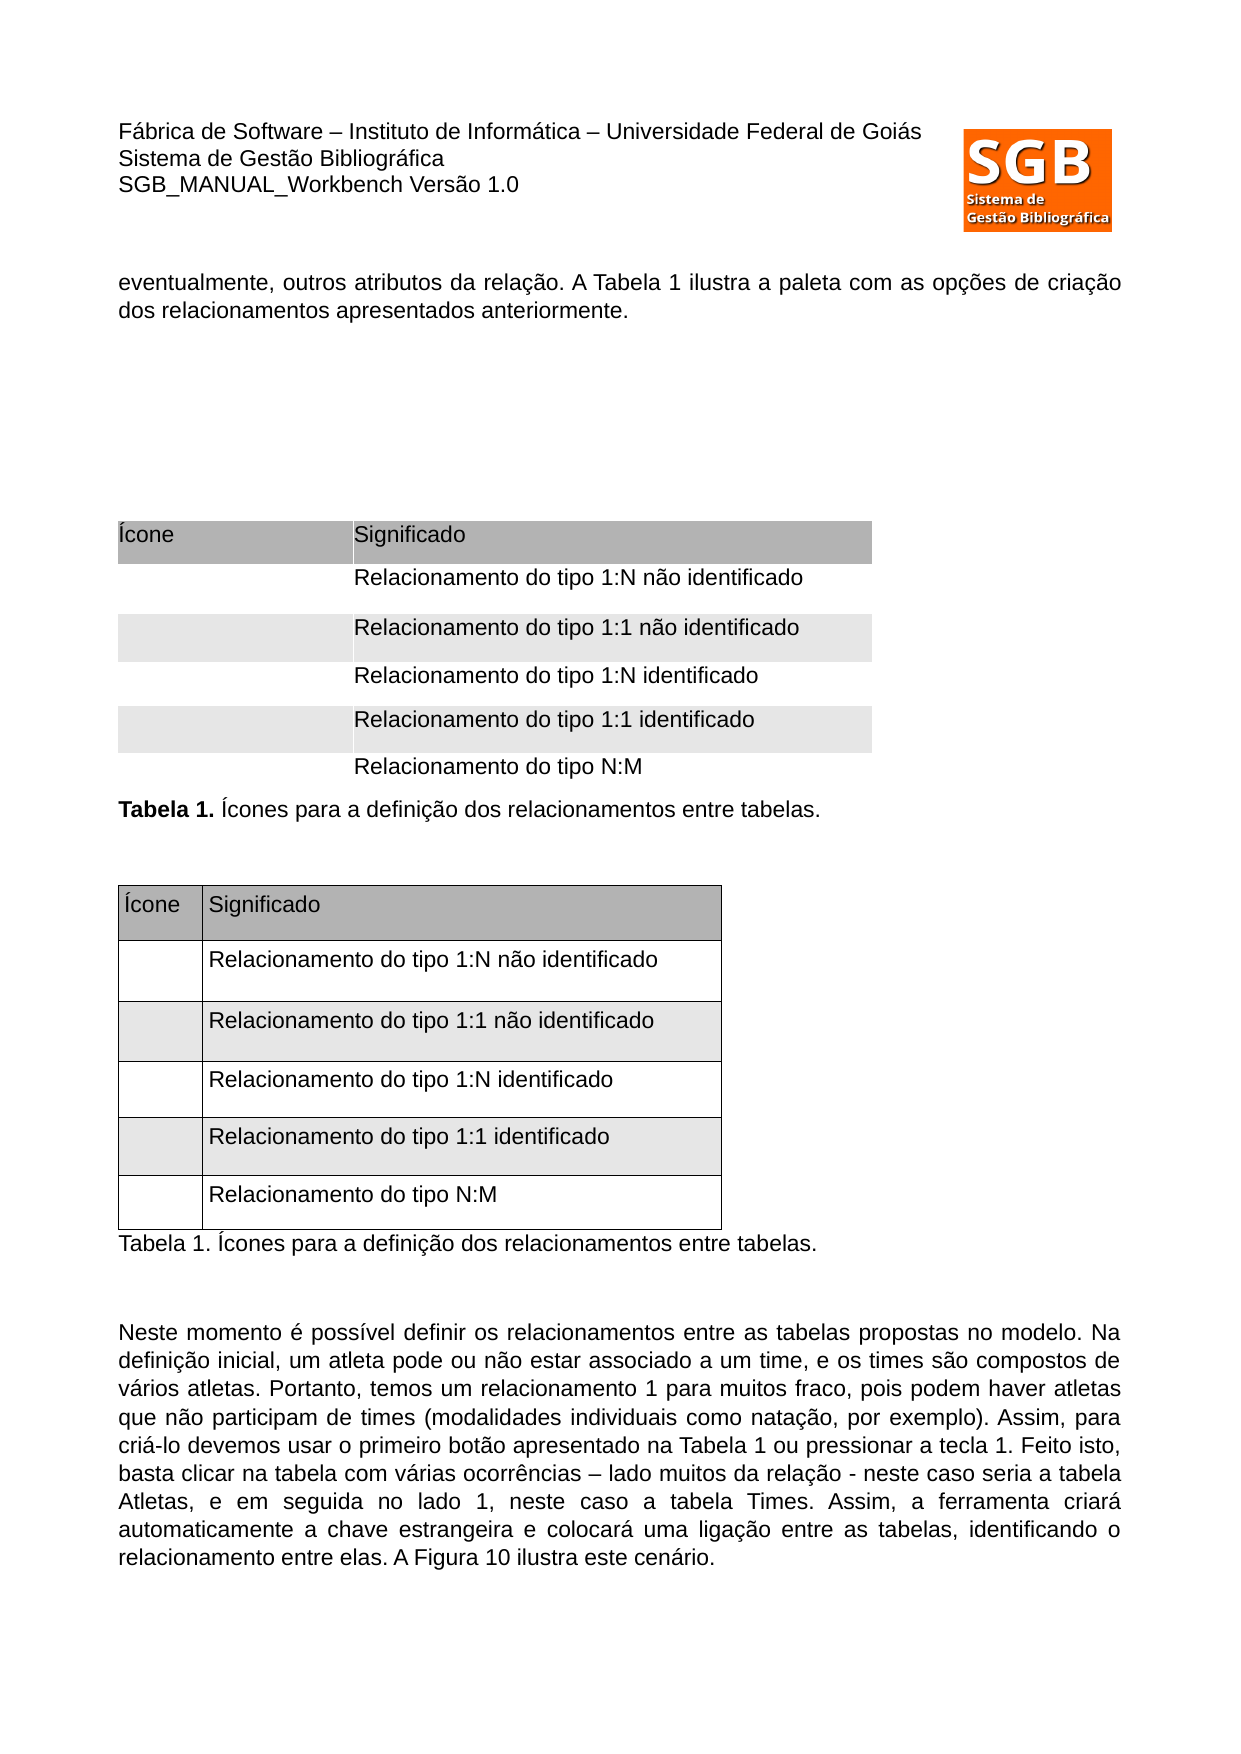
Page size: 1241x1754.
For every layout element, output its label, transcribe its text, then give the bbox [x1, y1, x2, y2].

table_cell Relacionamento do tipo 1:1 não identificado [354, 614, 872, 662]
table_cell Relacionamento do tipo 1:1 não identificado [203, 1002, 721, 1061]
table_cell [119, 1062, 202, 1117]
table_cell Relacionamento do tipo 1:N identificado [354, 662, 872, 706]
picture [963, 129, 1112, 232]
table_cell [119, 941, 202, 1001]
text eventualmente, outros atributos da relação. A Tabela 1 ilustra a paleta com as opções de criação dos relacionamentos apresentados anteriormente. [118, 269, 1122, 324]
table_cell Relacionamento do tipo 1:1 identificado [203, 1118, 721, 1175]
table_cell Relacionamento do tipo 1:N não identificado [354, 564, 872, 614]
table_cell Relacionamento do tipo 1:N não identificado [203, 941, 721, 1001]
text Tabela 1. Ícones para a definição dos relacionamentos entre tabelas. [118, 1229, 1122, 1256]
table_cell [119, 1002, 202, 1061]
table_cell [118, 614, 353, 662]
table_cell Relacionamento do tipo 1:1 identificado [354, 706, 872, 753]
table_cell [118, 753, 353, 796]
text Neste momento é possível definir os relacionamentos entre as tabelas propostas no modelo. Na definição inicial, um atleta pode ou não estar associado a um time, e os times são compostos de vários atletas. Portanto, temos um relacionamento 1 para muitos fraco, pois podem haver atletas que não participam de times (modalidades individuais como natação, por exemplo). Assim, para criá-lo devemos usar o primeiro botão apresentado na Tabela 1 ou pressionar a tecla 1. Feito isto, basta clicar na tabela com várias ocorrências – lado muitos da relação - neste caso seria a tabela Atletas, e em seguida no lado 1, neste caso a tabela Times. Assim, a ferramenta criará automaticamente a chave estrangeira e colocará uma ligação entre as tabelas, identificando o relacionamento entre elas. A Figura 10 ilustra este cenário. [118, 1319, 1122, 1570]
table_cell [119, 1118, 202, 1175]
table_cell Relacionamento do tipo N:M [354, 753, 872, 796]
table_header Ícone [118, 521, 353, 564]
table_header Ícone [119, 886, 202, 940]
table_cell Relacionamento do tipo 1:N identificado [203, 1062, 721, 1117]
table_cell [119, 1176, 202, 1229]
table_header Significado [203, 886, 721, 940]
text Tabela 1. Ícones para a definição dos relacionamentos entre tabelas. [118, 796, 1122, 822]
table_header Significado [354, 521, 872, 564]
table_cell Relacionamento do tipo N:M [203, 1176, 721, 1229]
table_cell [118, 706, 353, 753]
table_cell [118, 662, 353, 706]
table_cell [118, 564, 353, 614]
